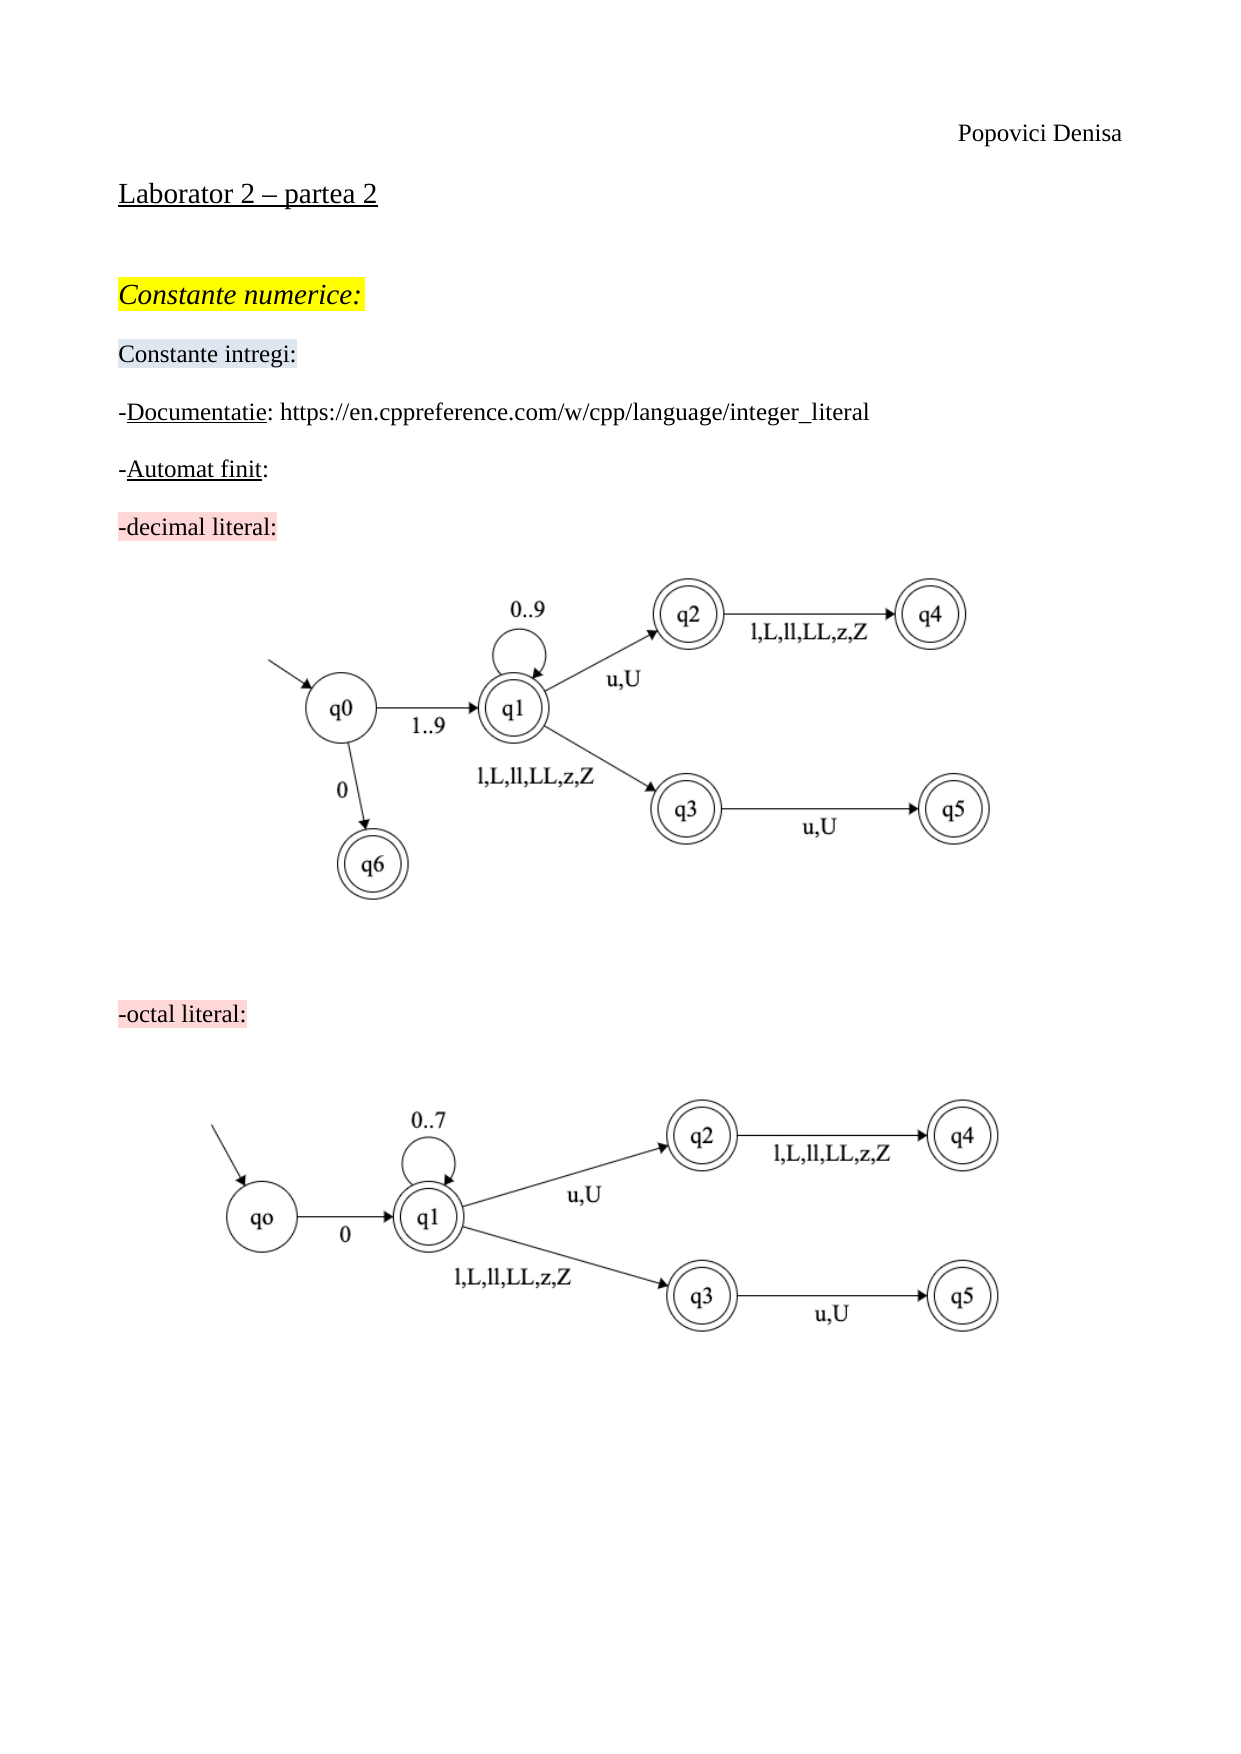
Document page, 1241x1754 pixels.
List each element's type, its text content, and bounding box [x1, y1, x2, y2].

text Constante numerice: [118, 277, 1122, 311]
text -decimal literal: [118, 512, 1122, 541]
text -octal literal: [118, 999, 1122, 1028]
picture [204, 1057, 1036, 1360]
text -Automat finit: [118, 454, 1122, 483]
text Laborator 2 – partea 2 [118, 176, 1122, 210]
text Constante intregi: [118, 339, 1122, 368]
picture [235, 569, 1005, 942]
text -Documentatie: https://en.cppreference.com/w/cpp/language/integer_literal [118, 397, 1122, 426]
